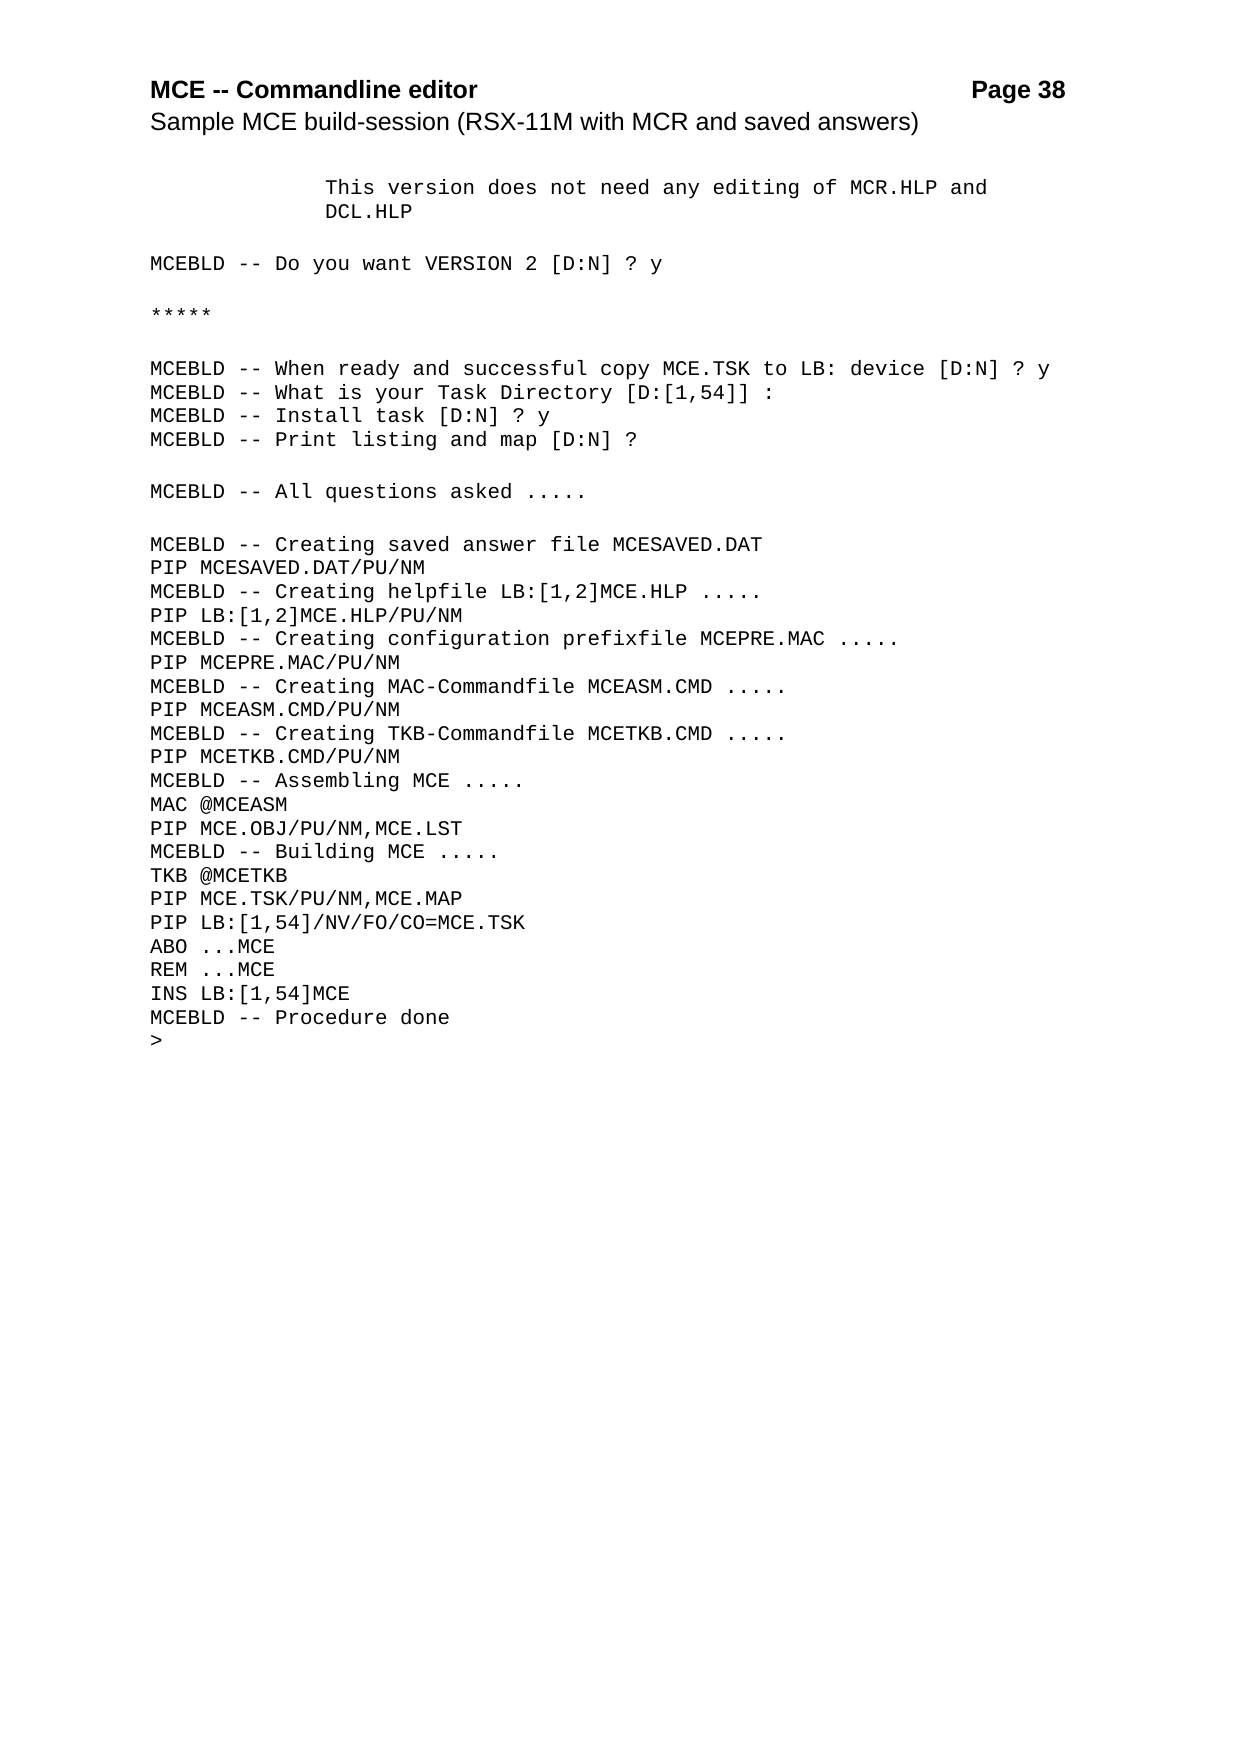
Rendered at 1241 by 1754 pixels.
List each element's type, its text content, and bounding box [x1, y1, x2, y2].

text ***** [150, 306, 1181, 329]
text MCEBLD -- Creating configuration prefixfile MCEPRE.MAC ..... [150, 628, 1181, 652]
text PIP MCE.OBJ/PU/NM,MCE.LST [150, 817, 1181, 841]
text MCEBLD -- Building MCE ..... [150, 841, 1181, 865]
text PIP MCETKB.CMD/PU/NM [150, 747, 1181, 770]
text MCEBLD -- What is your Task Directory [D:[1,54]] : [150, 382, 1181, 405]
text MCEBLD -- Install task [D:N] ? y [150, 405, 1181, 429]
text MCEBLD -- All questions asked ..... [150, 481, 1181, 505]
text DCL.HLP [150, 201, 1181, 224]
text MCEBLD -- Do you want VERSION 2 [D:N] ? y [150, 253, 1181, 277]
text > [150, 1030, 1181, 1054]
text TKB @MCETKB [150, 865, 1181, 888]
text MCEBLD -- Creating MAC-Commandfile MCEASM.CMD ..... [150, 676, 1181, 699]
text PIP MCE.TSK/PU/NM,MCE.MAP [150, 888, 1181, 912]
text INS LB:[1,54]MCE [150, 983, 1181, 1007]
text PIP MCEASM.CMD/PU/NM [150, 699, 1181, 723]
text MCEBLD -- Assembling MCE ..... [150, 770, 1181, 794]
text PIP MCESAVED.DAT/PU/NM [150, 557, 1181, 581]
text REM ...MCE [150, 959, 1181, 983]
text PIP LB:[1,2]MCE.HLP/PU/NM [150, 605, 1181, 628]
text MCEBLD -- Creating saved answer file MCESAVED.DAT [150, 534, 1181, 557]
text This version does not need any editing of MCR.HLP and [150, 177, 1181, 201]
text ABO ...MCE [150, 936, 1181, 959]
text PIP MCEPRE.MAC/PU/NM [150, 652, 1181, 676]
text MCEBLD -- Procedure done [150, 1007, 1181, 1030]
text MCEBLD -- Print listing and map [D:N] ? [150, 429, 1181, 453]
text MCEBLD -- When ready and successful copy MCE.TSK to LB: device [D:N] ? y [150, 358, 1181, 382]
text MCEBLD -- Creating TKB-Commandfile MCETKB.CMD ..... [150, 723, 1181, 747]
text MCEBLD -- Creating helpfile LB:[1,2]MCE.HLP ..... [150, 581, 1181, 605]
text PIP LB:[1,54]/NV/FO/CO=MCE.TSK [150, 912, 1181, 936]
text MAC @MCEASM [150, 794, 1181, 817]
